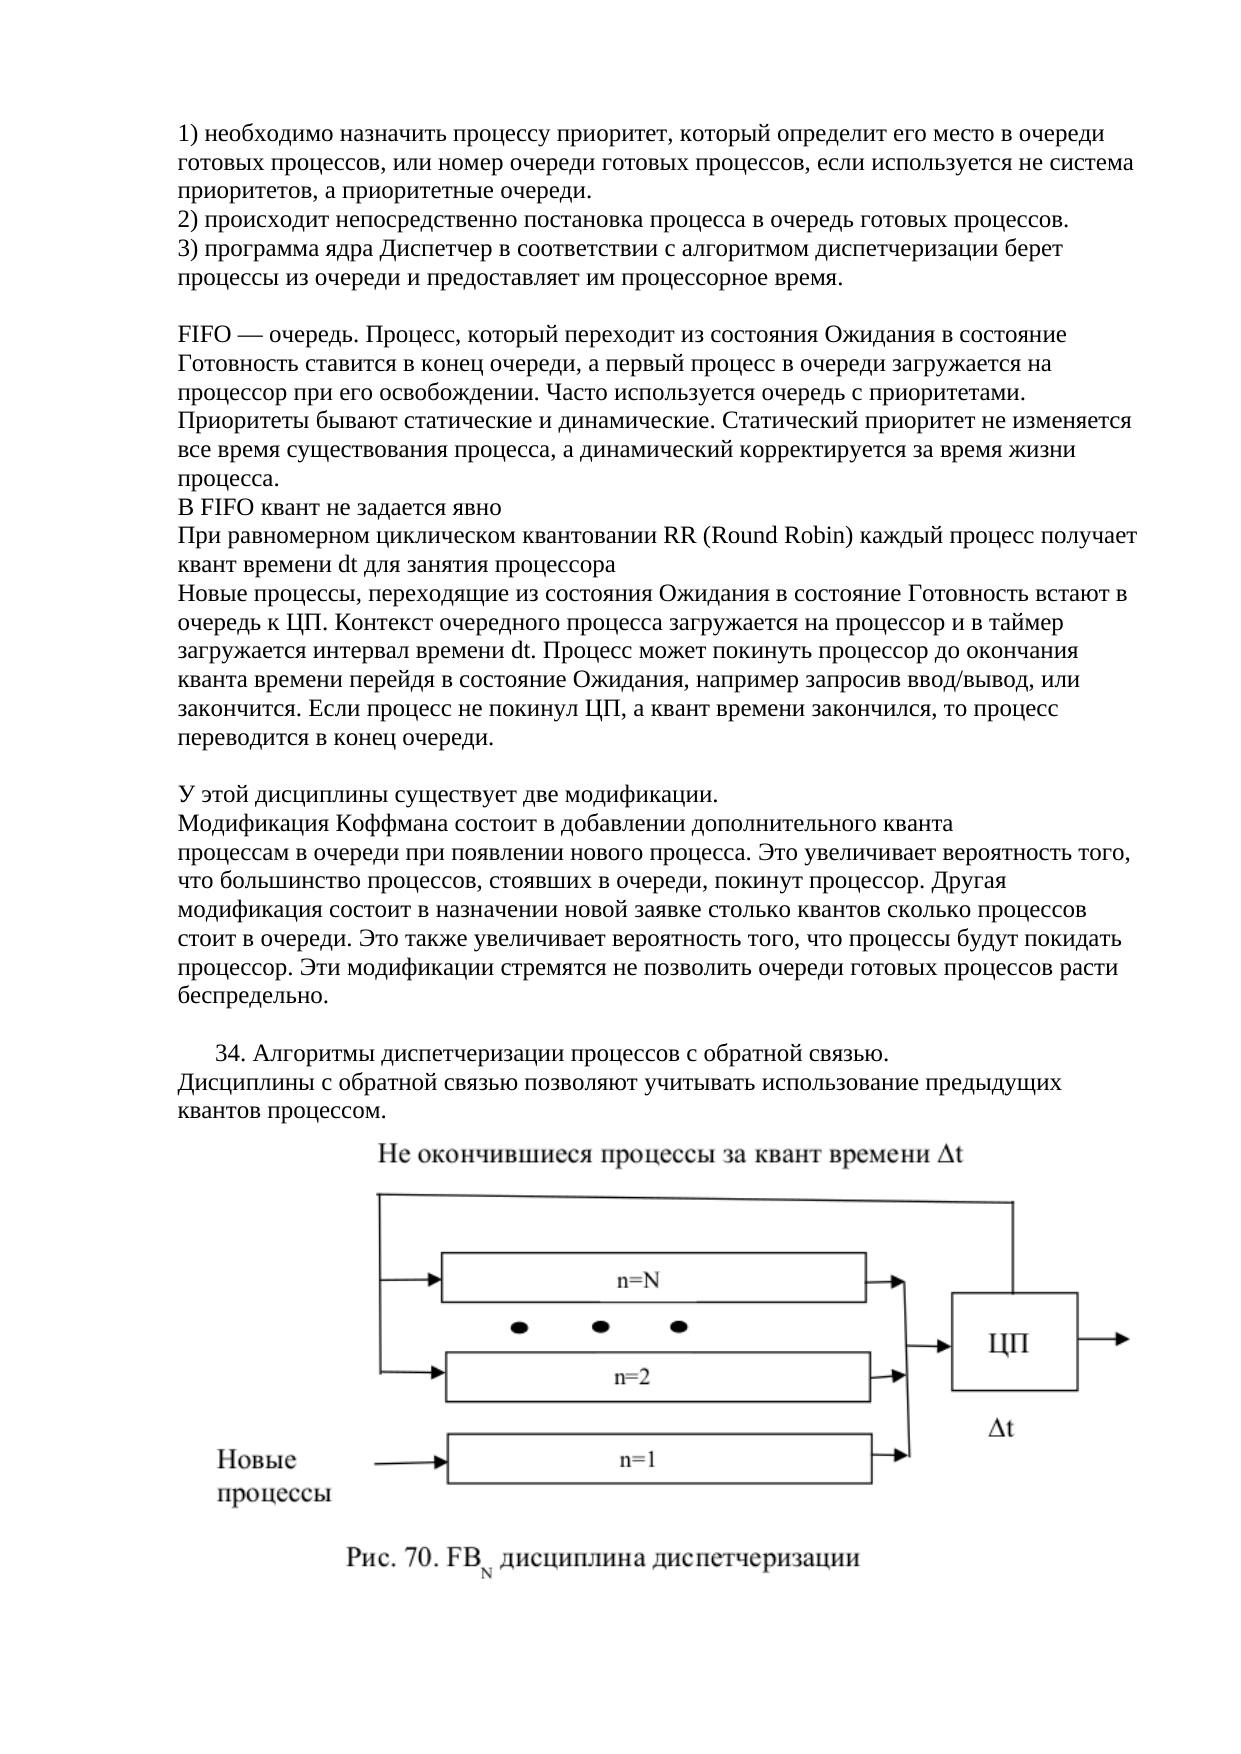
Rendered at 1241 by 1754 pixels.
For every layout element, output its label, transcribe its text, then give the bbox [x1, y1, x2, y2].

text Дисциплины с обратной связью позволяют учитывать использование предыдущих квантов процессом. [177, 1067, 1152, 1124]
text При равномерном циклическом квантовании RR (Round Robin) каждый процесс получает квант времени dt для занятия процессора [177, 521, 1152, 578]
text 1) необходимо назначить процессу приоритет, который определит его место в очереди готовых процессов, или номер очереди готовых процессов, если используется не система приоритетов, а приоритетные очереди. [177, 118, 1152, 204]
text Модификация Коффмана состоит в добавлении дополнительного кванта [177, 808, 1152, 837]
text 3) программа ядра Диспетчер в соответствии с алгоритмом диспетчеризации берет процессы из очереди и предоставляет им процессорное время. [177, 233, 1152, 291]
text 2) происходит непосредственно постановка процесса в очередь готовых процессов. [177, 204, 1152, 233]
list Алгоритмы диспетчеризации процессов с обратной связью. [215, 1038, 1152, 1067]
picture [177, 1124, 1152, 1587]
text FIFO — очередь. Процесс, который переходит из состояния Ожидания в состояние Готовность ставится в конец очереди, а первый процесс в очереди загружается на процессор при его освобождении. Часто используется очередь с приоритетами. Приоритеты бывают статические и динамические. Статический приоритет не изменяется все время существования процесса, а динамический корректируется за время жизни процесса. [177, 319, 1152, 492]
text У этой дисциплины существует две модификации. [177, 779, 1152, 808]
text процессам в очереди при появлении нового процесса. Это увеличивает вероятность того, что большинство процессов, стоявших в очереди, покинут процессор. Другая модификация состоит в назначении новой заявке столько квантов сколько процессов стоит в очереди. Это также увеличивает вероятность того, что процессы будут покидать процессор. Эти модификации стремятся не позволить очереди готовых процессов расти беспредельно. [177, 837, 1152, 1009]
text В FIFO квант не задается явно [177, 492, 1152, 521]
text Новые процессы, переходящие из состояния Ожидания в состояние Готовность встают в очередь к ЦП. Контекст очередного процесса загружается на процессор и в таймер загружается интервал времени dt. Процесс может покинуть процессор до окончания кванта времени перейдя в состояние Ожидания, например запросив ввод/вывод, или закончится. Если процесс не покинул ЦП, а квант времени закончился, то процесс переводится в конец очереди. [177, 578, 1152, 751]
